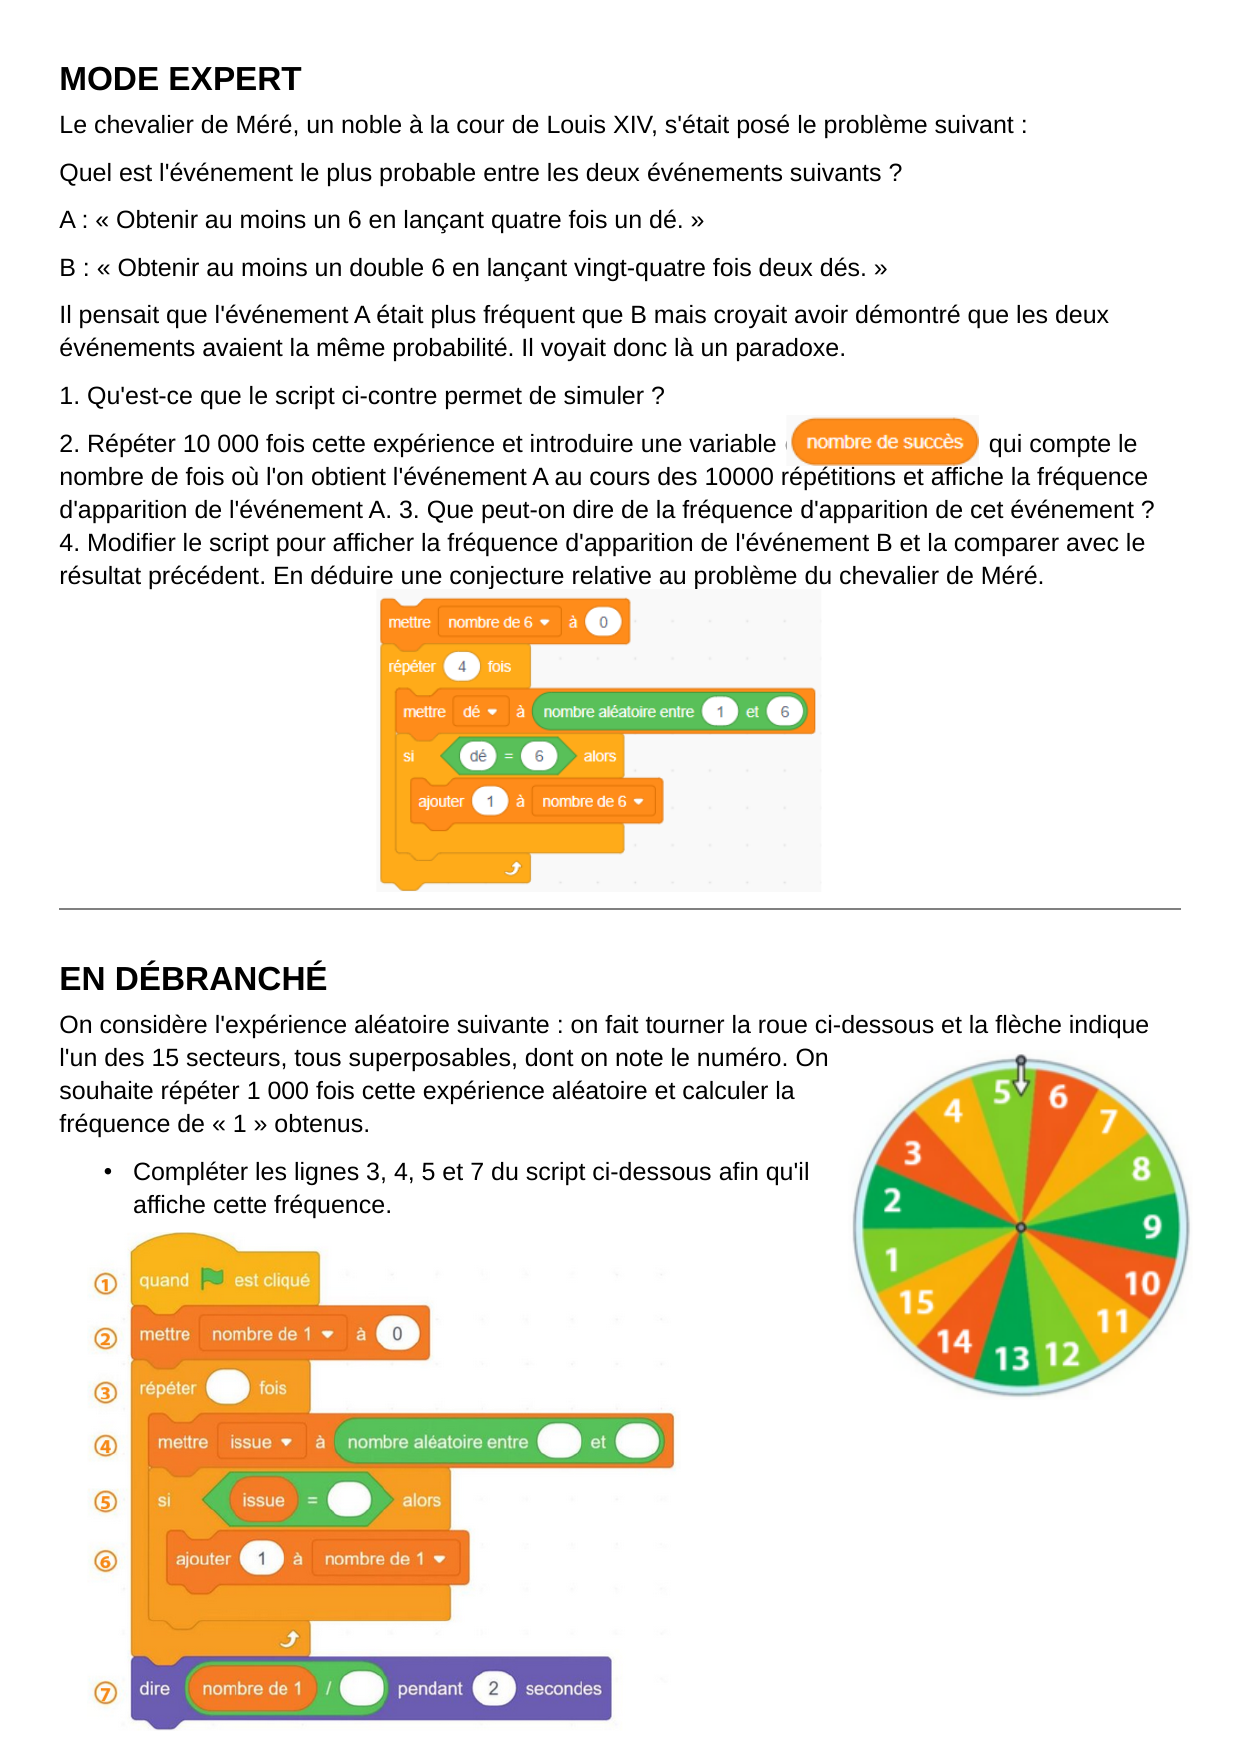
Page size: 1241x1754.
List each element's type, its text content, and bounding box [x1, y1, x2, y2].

text Le chevalier de Méré, un noble à la cour de Louis XIV, s'était posé le problème suivant : [59, 110, 1181, 139]
picture [376, 589, 822, 892]
subtitle MODE EXPERT [59, 59, 1181, 97]
subtitle EN DÉBRANCHÉ [59, 959, 1181, 997]
picture [786, 415, 979, 466]
list Compléter les lignes 3, 4, 5 et 7 du script ci-dessous afin qu'il affiche cette fréquence. [103, 1157, 847, 1218]
picture [847, 1050, 1193, 1400]
picture [87, 1232, 681, 1731]
text A : « Obtenir au moins un 6 en lançant quatre fois un dé. » [59, 205, 1181, 234]
text Quel est l'événement le plus probable entre les deux événements suivants ? [59, 158, 1181, 186]
text Il pensait que l'événement A était plus fréquent que B mais croyait avoir démontré que les deux événements avaient la même probabilité. Il voyait donc là un paradoxe. [59, 300, 1181, 362]
text On considère l'expérience aléatoire suivante : on fait tourner la roue ci-dessous et la flèche indique l'un des 15 secteurs, tous superposables, dont on note le numéro. On souhaite répéter 1 000 fois cette expérience aléatoire et calculer la fréquence de « 1 » obtenus. [59, 1010, 1181, 1138]
text 2. Répéter 10 000 fois cette expérience et introduire une variable ombre de succès qui compte le nombre de fois où l'on obtient l'événement A au cours des 10000 répétitions et affiche la fréquence d'apparition de l'événement A. 3. Que peut-on dire de la fréquence d'apparition de cet événement ? 4. Modifier le script pour afficher la fréquence d'apparition de l'événement B et la comparer avec le résultat précédent. En déduire une conjecture relative au problème du chevalier de Méré. [59, 429, 1181, 589]
text 1. Qu'est-ce que le script ci-contre permet de simuler ? [59, 381, 1181, 410]
text B : « Obtenir au moins un double 6 en lançant vingt-quatre fois deux dés. » [59, 253, 1181, 282]
